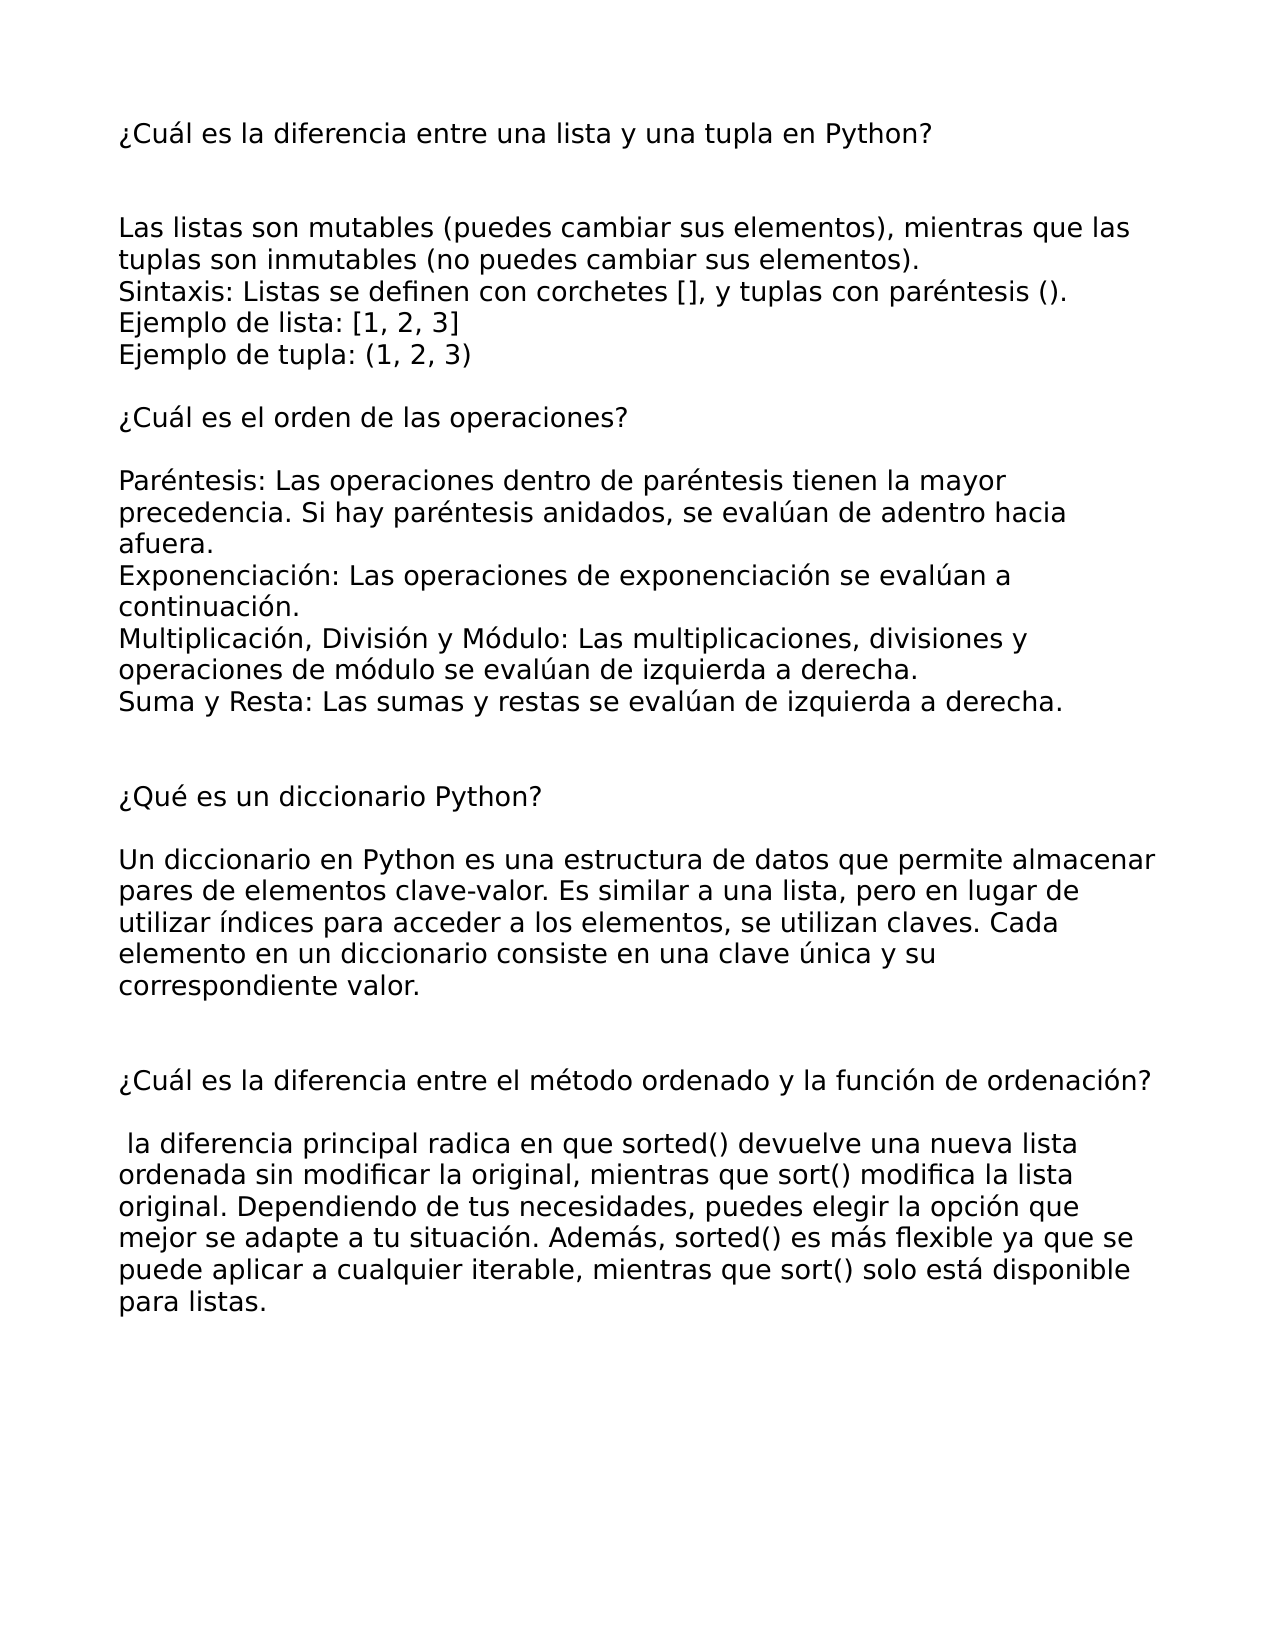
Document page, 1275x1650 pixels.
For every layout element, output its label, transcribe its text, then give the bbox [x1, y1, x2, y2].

text ¿Cuál es la diferencia entre el método ordenado y la función de ordenación? [118, 1065, 1157, 1097]
text Ejemplo de tupla: (1, 2, 3) [118, 339, 1157, 371]
text ¿Qué es un diccionario Python? [118, 781, 1157, 812]
text Multiplicación, División y Módulo: Las multiplicaciones, divisiones y operaciones de módulo se evalúan de izquierda a derecha. [118, 623, 1157, 686]
text Un diccionario en Python es una estructura de datos que permite almacenar pares de elementos clave-valor. Es similar a una lista, pero en lugar de utilizar índices para acceder a los elementos, se utilizan claves. Cada elemento en un diccionario consiste en una clave única y su correspondiente valor. [118, 844, 1157, 1002]
text Ejemplo de lista: [1, 2, 3] [118, 307, 1157, 339]
text Paréntesis: Las operaciones dentro de paréntesis tienen la mayor precedencia. Si hay paréntesis anidados, se evalúan de adentro hacia afuera. [118, 465, 1157, 560]
text la diferencia principal radica en que sorted() devuelve una nueva lista ordenada sin modificar la original, mientras que sort() modifica la lista original. Dependiendo de tus necesidades, puedes elegir la opción que mejor se adapte a tu situación. Además, sorted() es más flexible ya que se puede aplicar a cualquier iterable, mientras que sort() solo está disponible para listas. [118, 1128, 1157, 1317]
text Las listas son mutables (puedes cambiar sus elementos), mientras que las tuplas son inmutables (no puedes cambiar sus elementos). [118, 213, 1157, 276]
text Exponenciación: Las operaciones de exponenciación se evalúan a continuación. [118, 560, 1157, 623]
text ¿Cuál es la diferencia entre una lista y una tupla en Python? [118, 118, 1157, 150]
text Suma y Resta: Las sumas y restas se evalúan de izquierda a derecha. [118, 686, 1157, 718]
text ¿Cuál es el orden de las operaciones? [118, 402, 1157, 434]
text Sintaxis: Listas se definen con corchetes [], y tuplas con paréntesis (). [118, 276, 1157, 307]
